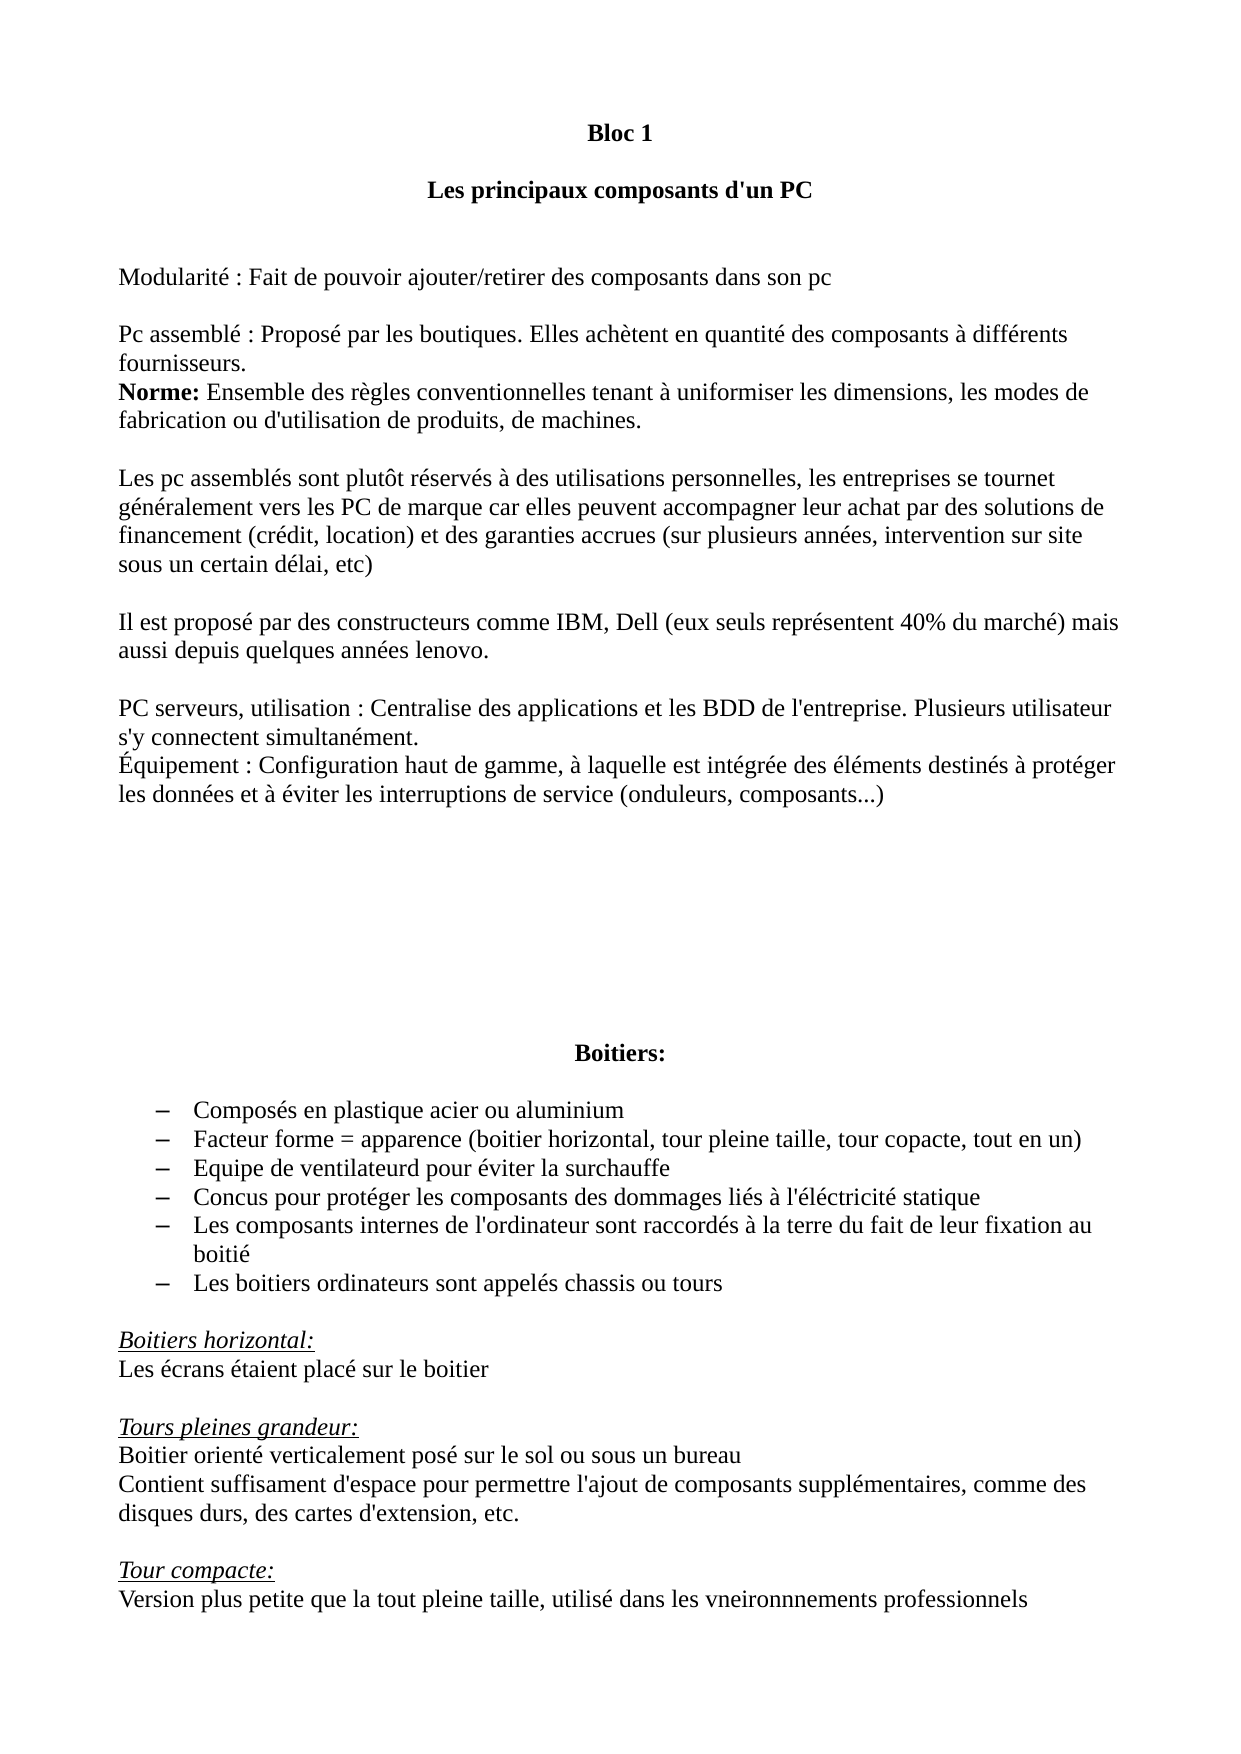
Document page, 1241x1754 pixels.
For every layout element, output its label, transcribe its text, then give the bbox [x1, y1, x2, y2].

list Les boitiers ordinateurs sont appelés chassis ou tours [156, 1268, 1122, 1297]
text PC serveurs, utilisation : Centralise des applications et les BDD de l'entreprise. Plusieurs utilisateur s'y connectent simultanément. [118, 693, 1122, 751]
text Équipement : Configuration haut de gamme, à laquelle est intégrée des éléments destinés à protéger les données et à éviter les interruptions de service (onduleurs, composants...) [118, 751, 1122, 808]
list Equipe de ventilateurd pour éviter la surchauffe [156, 1153, 1122, 1182]
text Version plus petite que la tout pleine taille, utilisé dans les vneironnnements professionnels [118, 1584, 1122, 1613]
text Modularité : Fait de pouvoir ajouter/retirer des composants dans son pc [118, 262, 1122, 291]
text Tour compacte: [118, 1556, 1122, 1584]
text Tours pleines grandeur: [118, 1412, 1122, 1441]
text Boitiers horizontal: [118, 1326, 1122, 1354]
text Les écrans étaient placé sur le boitier [118, 1354, 1122, 1383]
text Les principaux composants d'un PC [118, 176, 1122, 204]
text Pc assemblé : Proposé par les boutiques. Elles achètent en quantité des composants à différents fournisseurs. [118, 319, 1122, 377]
list Les composants internes de l'ordinateur sont raccordés à la terre du fait de leur fixation au boitié [156, 1211, 1122, 1268]
list Composés en plastique acier ou aluminium [156, 1096, 1122, 1124]
text Boitier orienté verticalement posé sur le sol ou sous un bureau [118, 1441, 1122, 1469]
list Concus pour protéger les composants des dommages liés à l'éléctricité statique [156, 1182, 1122, 1211]
text Boitiers: [118, 1038, 1122, 1067]
text Les pc assemblés sont plutôt réservés à des utilisations personnelles, les entreprises se tournet généralement vers les PC de marque car elles peuvent accompagner leur achat par des solutions de financement (crédit, location) et des garanties accrues (sur plusieurs années, intervention sur site sous un certain délai, etc) [118, 463, 1122, 578]
text Norme: Ensemble des règles conventionnelles tenant à uniformiser les dimensions, les modes de fabrication ou d'utilisation de produits, de machines. [118, 377, 1122, 434]
list Facteur forme = apparence (boitier horizontal, tour pleine taille, tour copacte, tout en un) [156, 1124, 1122, 1153]
text Contient suffisament d'espace pour permettre l'ajout de composants supplémentaires, comme des disques durs, des cartes d'extension, etc. [118, 1469, 1122, 1527]
text Il est proposé par des constructeurs comme IBM, Dell (eux seuls représentent 40% du marché) mais aussi depuis quelques années lenovo. [118, 607, 1122, 664]
text Bloc 1 [118, 118, 1122, 147]
